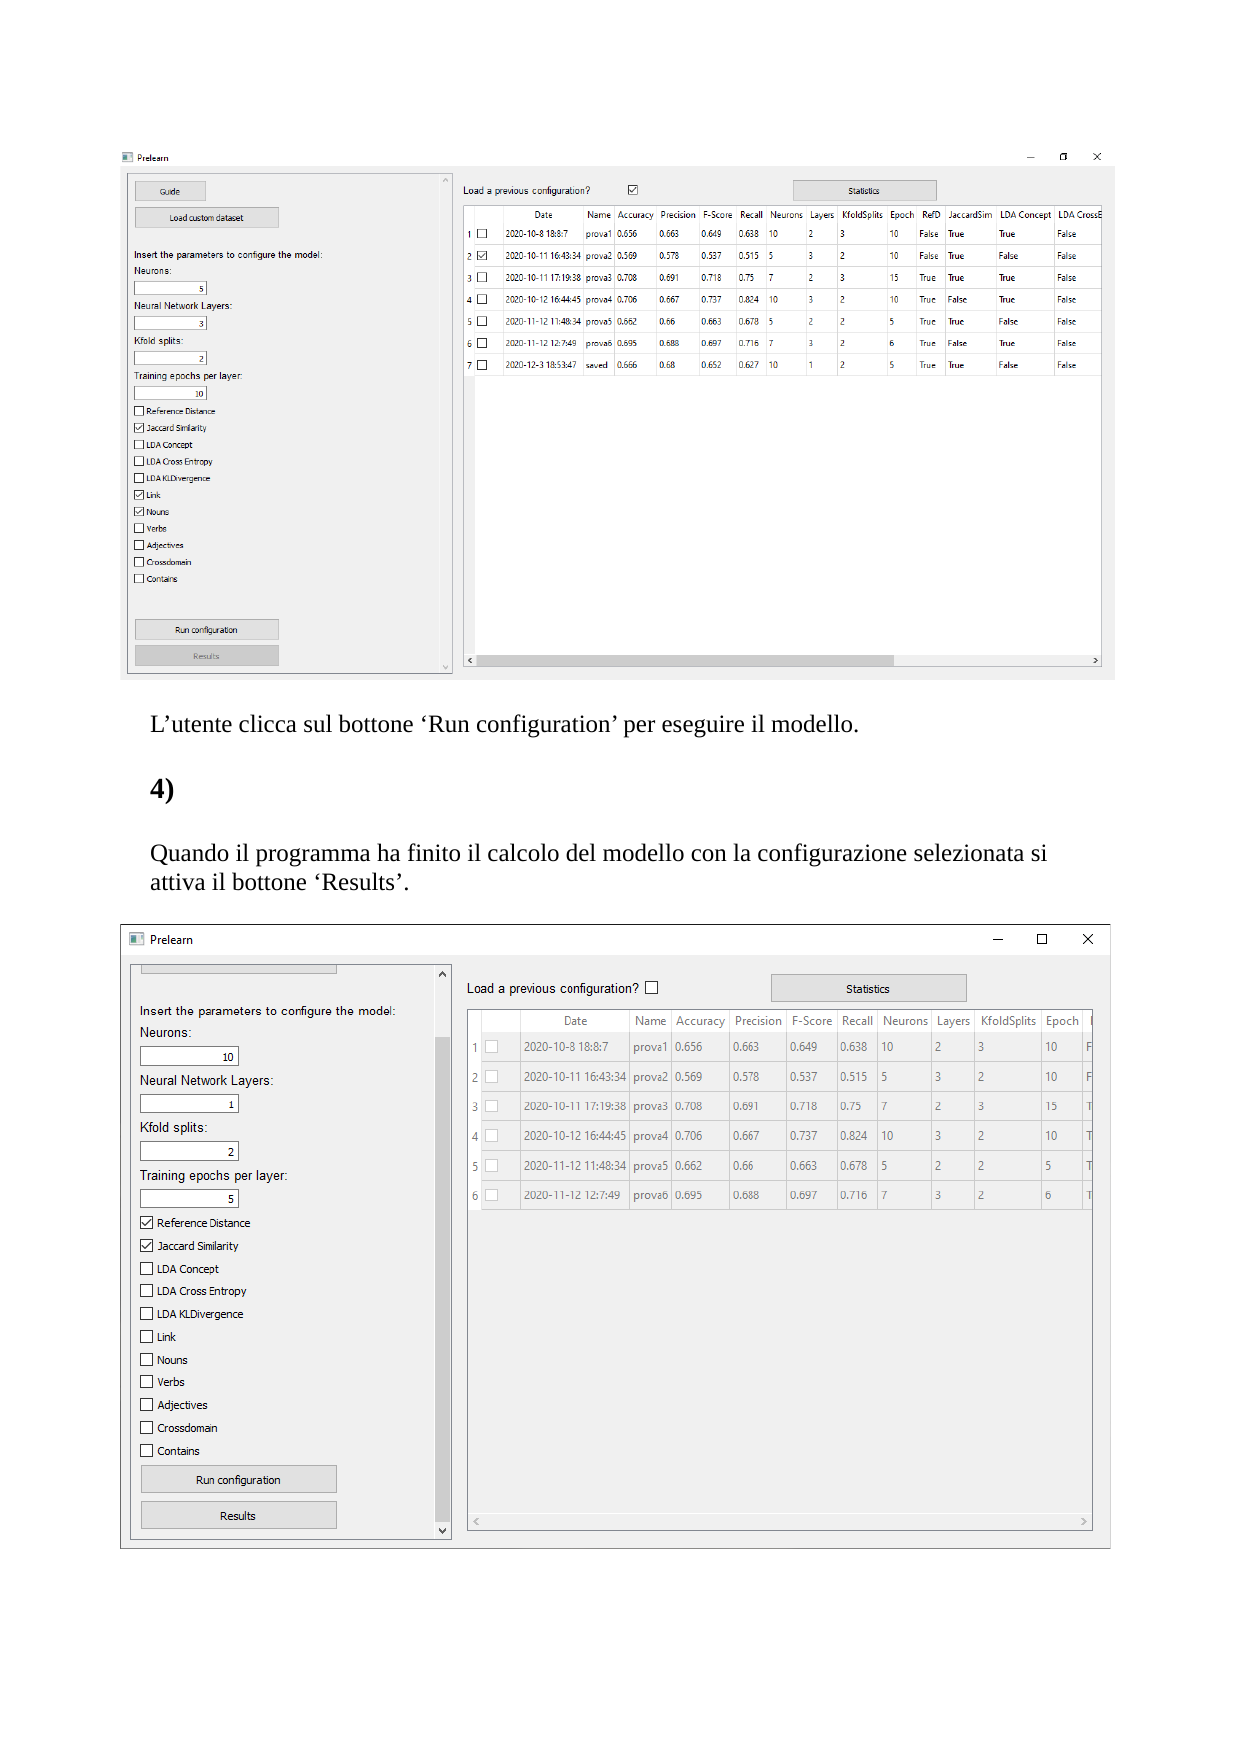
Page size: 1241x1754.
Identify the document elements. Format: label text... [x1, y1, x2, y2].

text Quando il programma ha finito il calcolo del modello con la configurazione selezionata si attiva il bottone ‘Results’. [150, 838, 1090, 896]
text 4) [150, 771, 1090, 804]
text L’utente clicca sul bottone ‘Run configuration’ per eseguire il modello. [150, 709, 1090, 737]
